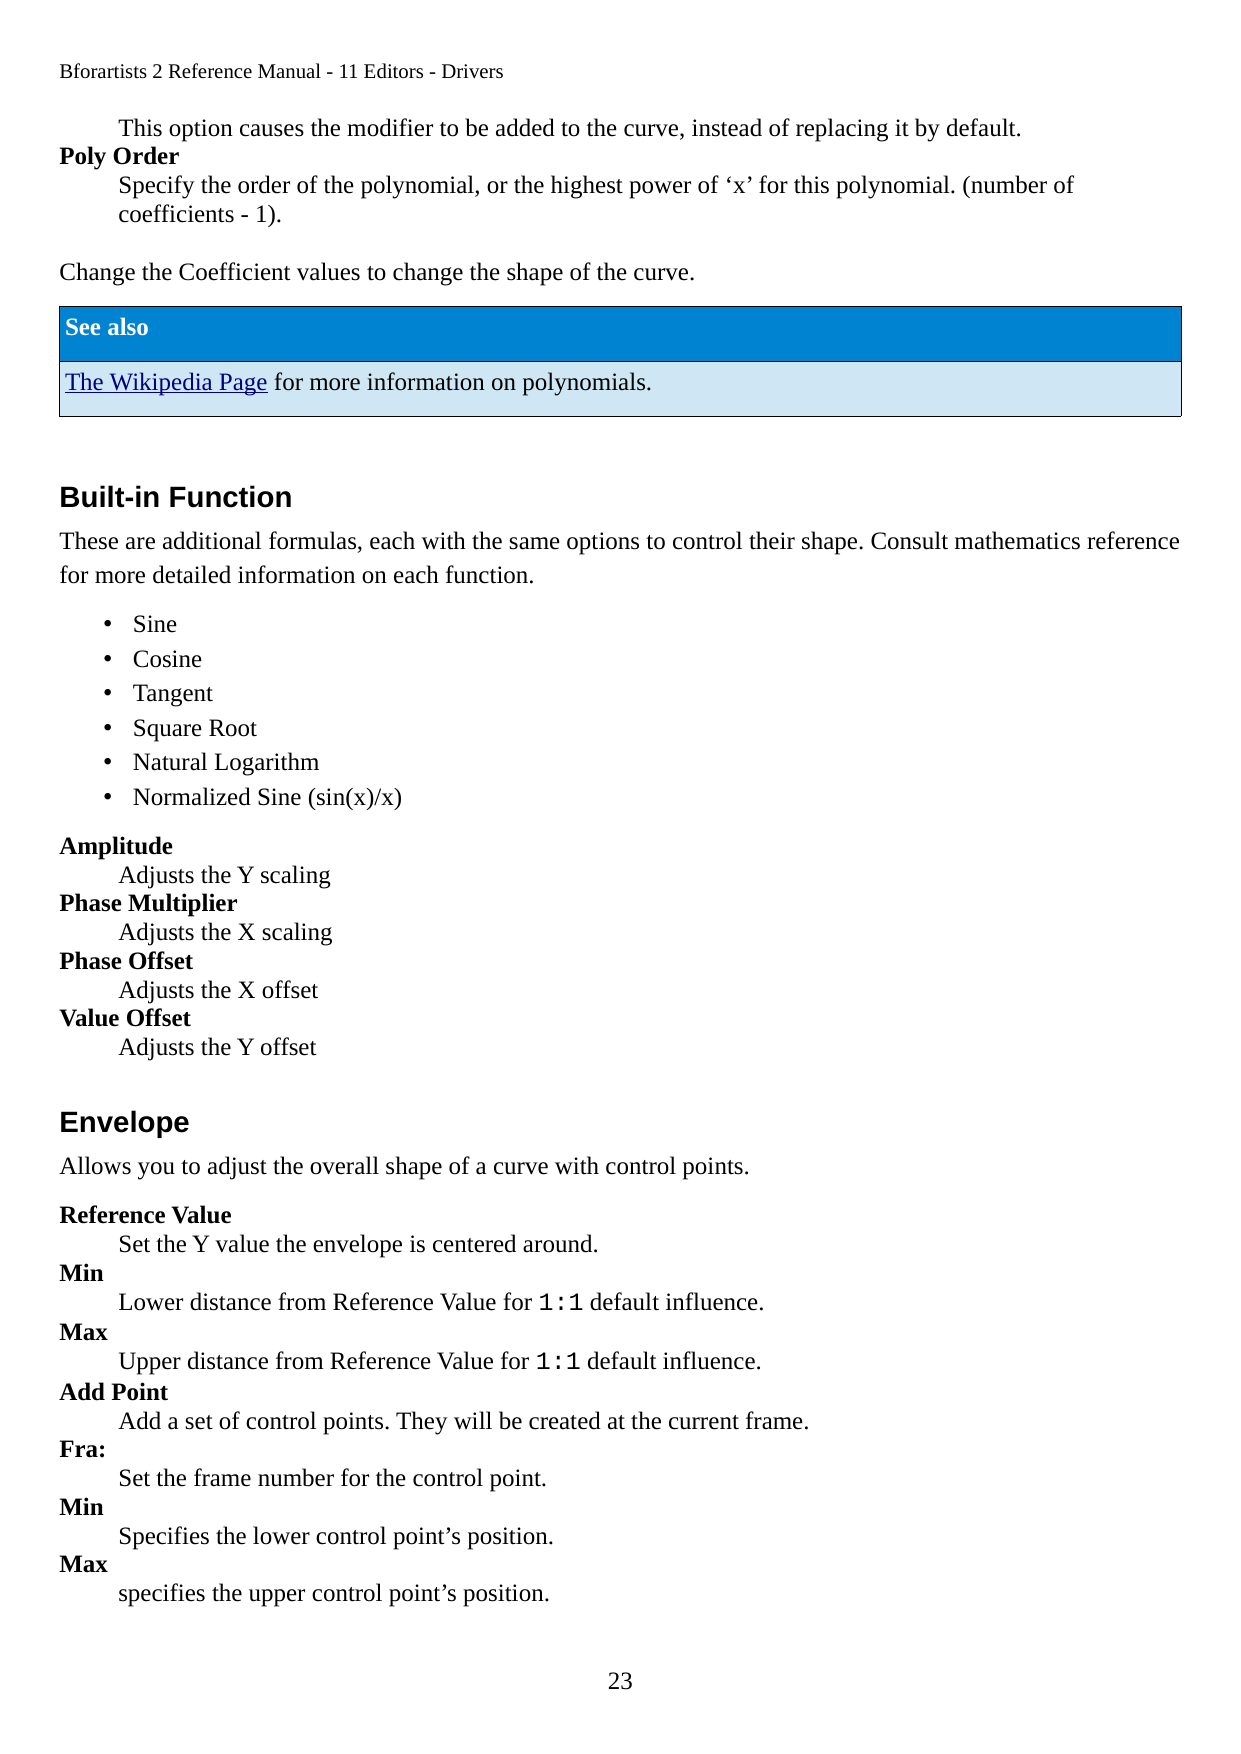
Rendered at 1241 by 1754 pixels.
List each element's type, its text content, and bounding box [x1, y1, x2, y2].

list Normalized Sine (sin(x)/x) [103, 782, 1181, 811]
subtitle Phase Offset [59, 946, 1181, 975]
text Change the Coefficient values to change the shape of the curve. [59, 257, 1181, 286]
list Adjusts the Y offset [118, 1032, 1181, 1061]
list Sine [103, 609, 1181, 638]
table_cell The Wikipedia Page for more information on polynomials. [60, 362, 1181, 416]
list Cosine [103, 644, 1181, 673]
list Specifies the lower control point’s position. [118, 1521, 1181, 1549]
text Allows you to adjust the overall shape of a curve with control points. [59, 1151, 1181, 1180]
list This option causes the modifier to be added to the curve, instead of replacing it by default. [118, 113, 1181, 141]
list Set the frame number for the control point. [118, 1463, 1181, 1492]
subtitle Min [59, 1258, 1181, 1287]
list Adjusts the X scaling [118, 917, 1181, 946]
subtitle Min [59, 1492, 1181, 1521]
list Adjusts the Y scaling [118, 860, 1181, 888]
subtitle Amplitude [59, 831, 1181, 860]
list Add a set of control points. They will be created at the current frame. [118, 1406, 1181, 1434]
list Lower distance from Reference Value for 1:1 default influence. [118, 1287, 1181, 1317]
subtitle Built-in Function [59, 480, 1181, 513]
subtitle Reference Value [59, 1200, 1181, 1229]
subtitle Envelope [59, 1105, 1181, 1139]
list Adjusts the X offset [118, 975, 1181, 1003]
text These are additional formulas, each with the same options to control their shape. Consult mathematics reference for more detailed information on each function. [59, 526, 1181, 589]
subtitle Max [59, 1317, 1181, 1346]
list Tangent [103, 678, 1181, 707]
list Set the Y value the envelope is centered around. [118, 1229, 1181, 1258]
list Specify the order of the polynomial, or the highest power of ‘x’ for this polynomial. (number of coefficients - 1). [118, 170, 1181, 228]
subtitle Max [59, 1549, 1181, 1578]
subtitle Value Offset [59, 1003, 1181, 1032]
subtitle Phase Multiplier [59, 888, 1181, 917]
subtitle Poly Order [59, 141, 1181, 170]
table_header See also [60, 307, 1181, 361]
list Square Root [103, 713, 1181, 742]
subtitle Add Point [59, 1377, 1181, 1406]
list specifies the upper control point’s position. [118, 1578, 1181, 1607]
list Natural Logarithm [103, 747, 1181, 776]
subtitle Fra: [59, 1434, 1181, 1463]
list Upper distance from Reference Value for 1:1 default influence. [118, 1346, 1181, 1377]
